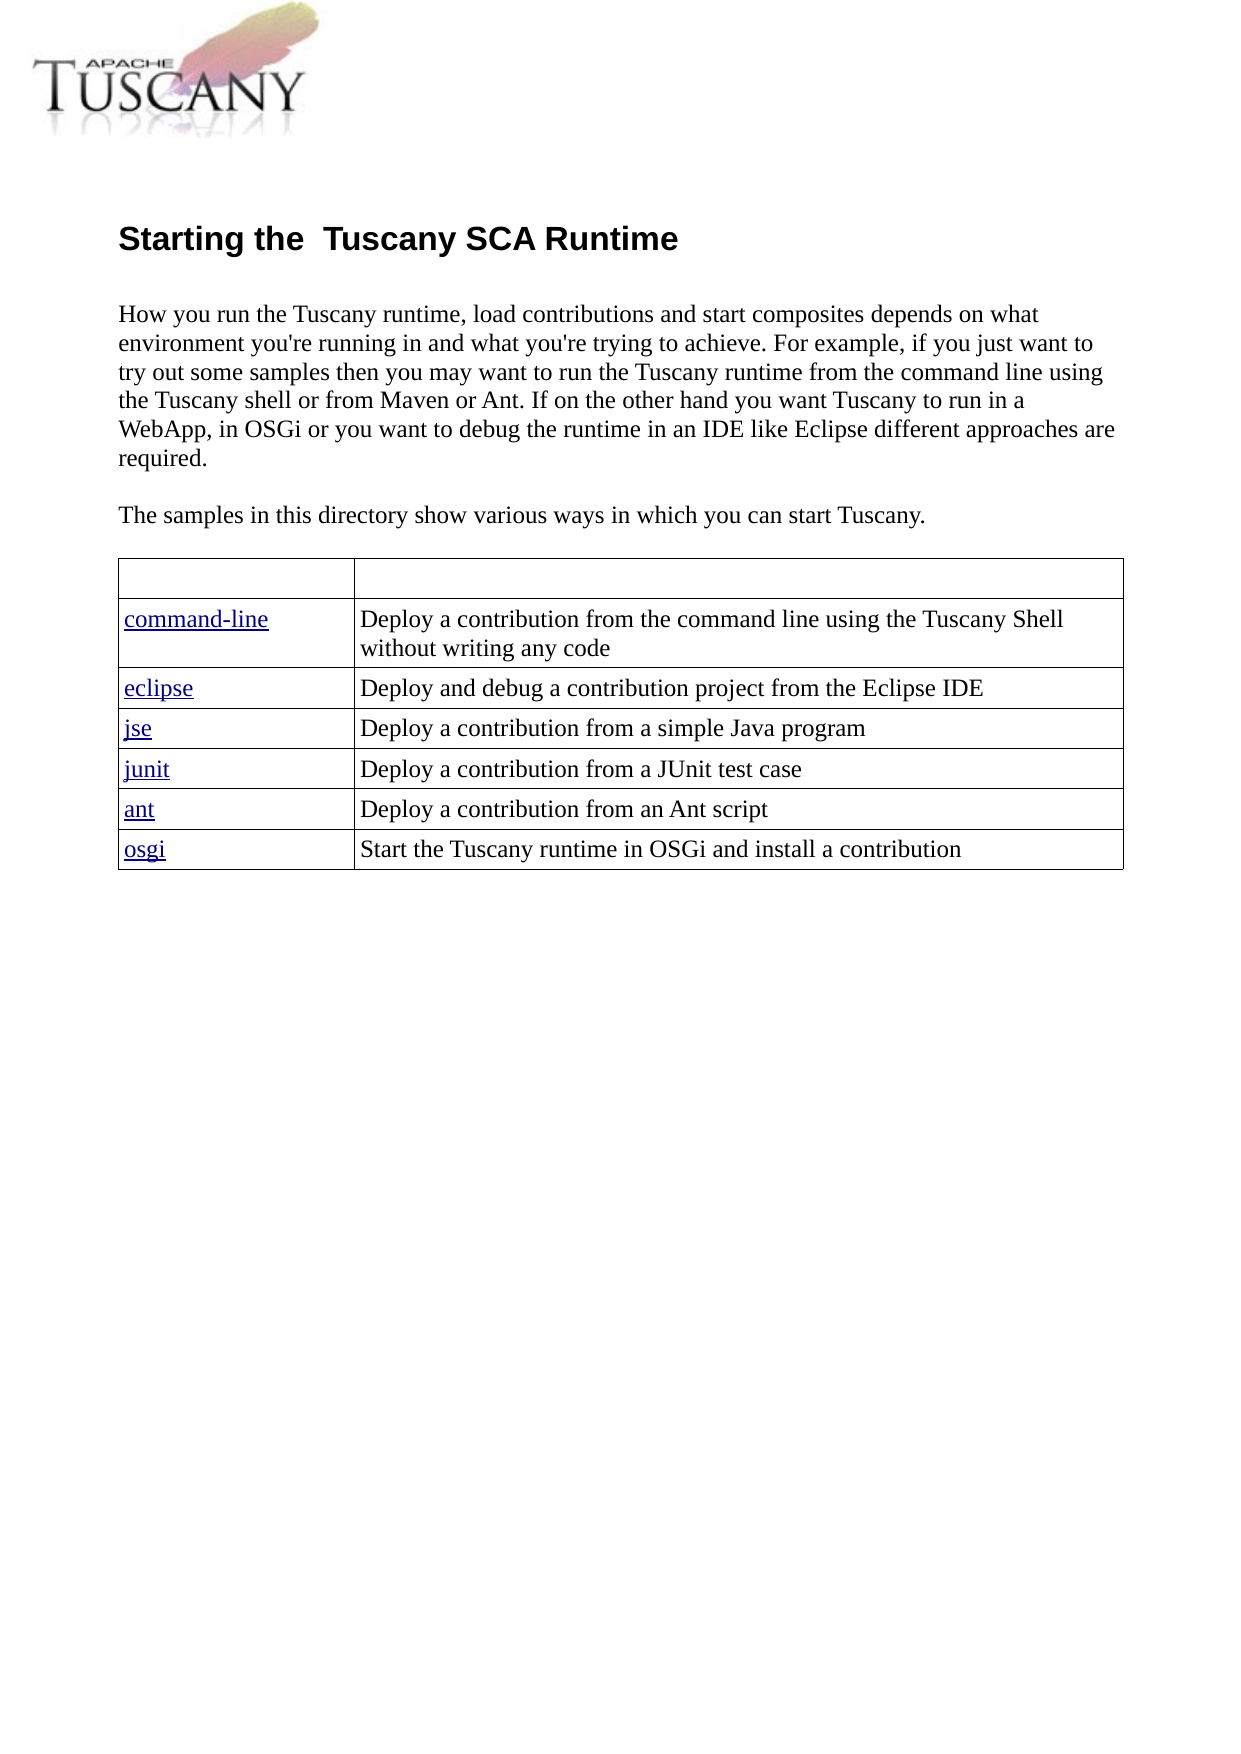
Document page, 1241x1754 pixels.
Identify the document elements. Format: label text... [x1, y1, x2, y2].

table_cell command-line [119, 599, 354, 667]
table_cell eclipse [119, 668, 354, 708]
picture [30, 0, 329, 143]
table_cell osgi [119, 830, 354, 869]
table_header [355, 559, 1123, 598]
text How you run the Tuscany runtime, load contributions and start composites depends on what environment you're running in and what you're trying to achieve. For example, if you just want to try out some samples then you may want to run the Tuscany runtime from the command line using the Tuscany shell or from Maven or Ant. If on the other hand you want Tuscany to run in a WebApp, in OSGi or you want to debug the runtime in an IDE like Eclipse different approaches are required. [118, 299, 1122, 472]
text The samples in this directory show various ways in which you can start Tuscany. [118, 500, 1122, 529]
table_cell Deploy a contribution from a simple Java program [355, 709, 1123, 748]
table_cell ant [119, 789, 354, 828]
table_cell Deploy a contribution from the command line using the Tuscany Shell without writing any code [355, 599, 1123, 667]
table_cell Deploy a contribution from an Ant script [355, 789, 1123, 828]
table_cell junit [119, 749, 354, 788]
table_cell Start the Tuscany runtime in OSGi and install a contribution [355, 830, 1123, 869]
subtitle Starting the Tuscany SCA Runtime [118, 219, 1122, 258]
table_cell Deploy a contribution from a JUnit test case [355, 749, 1123, 788]
table_cell Deploy and debug a contribution project from the Eclipse IDE [355, 668, 1123, 708]
table_header [119, 559, 354, 598]
table_cell jse [119, 709, 354, 748]
